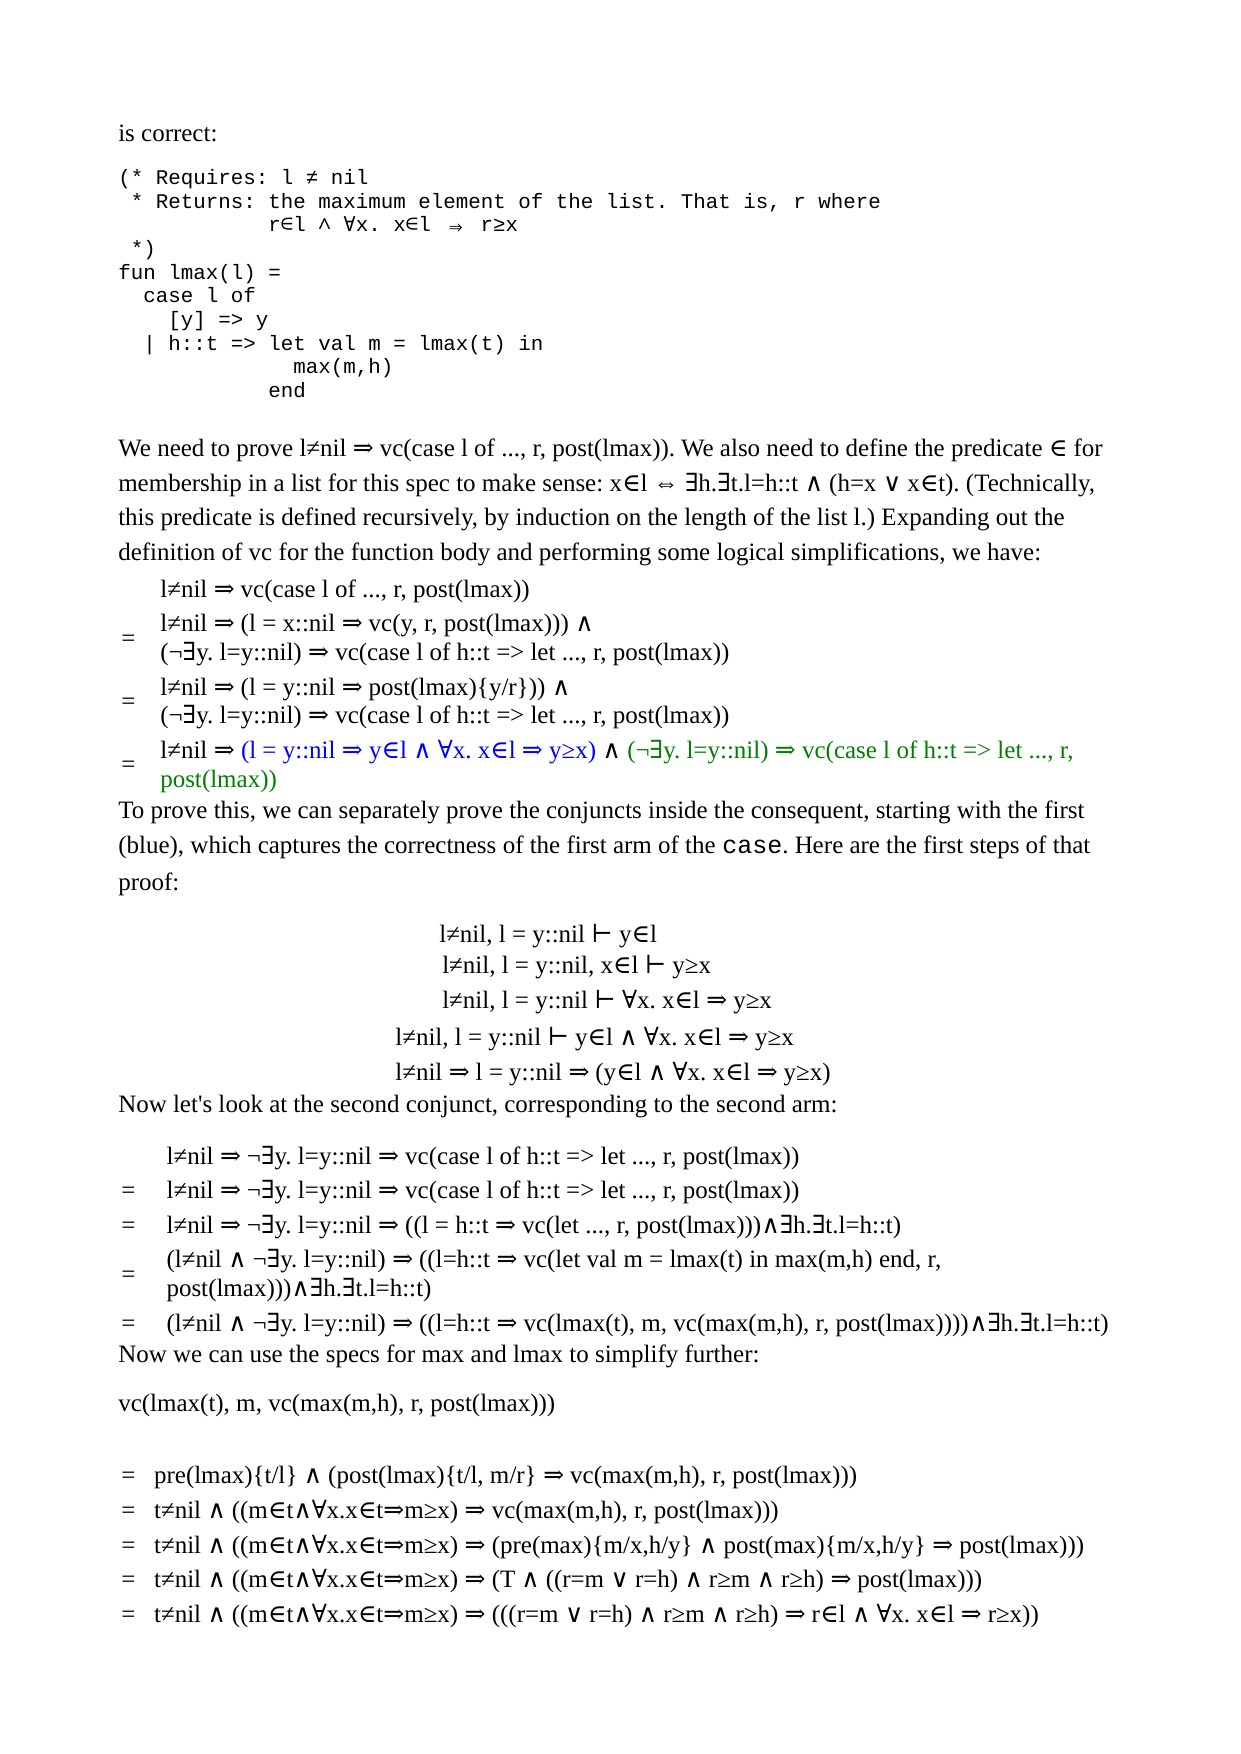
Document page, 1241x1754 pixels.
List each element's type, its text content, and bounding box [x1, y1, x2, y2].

text | h::t => let val m = lmax(t) in [118, 333, 1122, 356]
table_cell = [118, 1596, 151, 1631]
table_cell = [118, 1527, 151, 1561]
table_cell t≠nil ∧ ((m∈t∧∀x.x∈t⇒m≥x) ⇒ (pre(max){m/x,h/y} ∧ post(max){m/x,h/y} ⇒ post(lmax))) [151, 1527, 1094, 1561]
table_cell = [118, 1561, 151, 1596]
table_header l≠nil ⇒ vc(case l of ..., r, post(lmax)) [157, 571, 1122, 606]
text [y] => y [118, 309, 1122, 333]
text Now let's look at the second conjunct, corresponding to the second arm: [118, 1089, 1122, 1117]
text r∈l ∧ ∀x. x∈l ⇒ r≥x [118, 214, 1122, 238]
table_cell = [118, 1173, 163, 1207]
table_header [118, 571, 157, 606]
text vc(lmax(t), m, vc(max(m,h), r, post(lmax))) [118, 1388, 1122, 1417]
table_cell l≠nil ⇒ l = y::nil ⇒ (y∈l ∧ ∀x. x∈l ⇒ y≥x) [392, 1054, 848, 1089]
table_cell l≠nil, l = y::nil ⊢ ∀x. x∈l ⇒ y≥x [439, 982, 790, 1017]
table_header [118, 1423, 151, 1458]
table_cell t≠nil ∧ ((m∈t∧∀x.x∈t⇒m≥x) ⇒ (((r=m ∨ r=h) ∧ r≥m ∧ r≥h) ⇒ r∈l ∧ ∀x. x∈l ⇒ r≥x)) [151, 1596, 1094, 1631]
table_cell l≠nil ⇒ (l = y::nil ⇒ y∈l ∧ ∀x. x∈l ⇒ y≥x) ∧ (¬∃y. l=y::nil) ⇒ vc(case l of h::t => let ..., r, post(lmax)) [157, 732, 1122, 796]
text (* Requires: l ≠ nil [118, 167, 1122, 191]
table_header [794, 916, 804, 1019]
table_header [118, 1138, 163, 1172]
table_cell t≠nil ∧ ((m∈t∧∀x.x∈t⇒m≥x) ⇒ vc(max(m,h), r, post(lmax))) [151, 1492, 1094, 1527]
table_cell l≠nil ⇒ ¬∃y. l=y::nil ⇒ vc(case l of h::t => let ..., r, post(lmax)) [164, 1173, 1122, 1207]
table_cell t≠nil ∧ ((m∈t∧∀x.x∈t⇒m≥x) ⇒ (T ∧ ((r=m ∨ r=h) ∧ r≥m ∧ r≥h) ⇒ post(lmax))) [151, 1561, 1094, 1596]
table_cell = [118, 1207, 163, 1242]
table_header l≠nil ⇒ ¬∃y. l=y::nil ⇒ vc(case l of h::t => let ..., r, post(lmax)) [164, 1138, 1122, 1172]
table_cell (l≠nil ∧ ¬∃y. l=y::nil) ⇒ ((l=h::t ⇒ vc(lmax(t), m, vc(max(m,h), r, post(lmax))))∧∃h.∃t.l=h::t) [164, 1305, 1122, 1339]
table_cell l≠nil ⇒ ¬∃y. l=y::nil ⇒ ((l = h::t ⇒ vc(let ..., r, post(lmax)))∧∃h.∃t.l=h::t) [164, 1207, 1122, 1242]
table_cell = [118, 606, 157, 669]
text max(m,h) [118, 356, 1122, 380]
table_cell = [118, 669, 157, 732]
table_header l≠nil, l = y::nil ⊢ y∈l ∧ ∀x. x∈l ⇒ y≥x [392, 1020, 848, 1054]
text is correct: [118, 118, 1122, 147]
table_cell = [118, 1458, 151, 1492]
table_cell l≠nil ⇒ (l = x::nil ⇒ vc(y, r, post(lmax))) ∧ (¬∃y. l=y::nil) ⇒ vc(case l of h::t => let ..., r, post(lmax)) [157, 606, 1122, 669]
table_cell = [118, 732, 157, 796]
text Now we can use the specs for max and lmax to simplify further: [118, 1339, 1122, 1368]
text end [118, 380, 1122, 404]
table_cell = [118, 1492, 151, 1527]
table_cell (l≠nil ∧ ¬∃y. l=y::nil) ⇒ ((l=h::t ⇒ vc(let val m = lmax(t) in max(m,h) end, r, post(lmax)))∧∃h.∃t.l=h::t) [164, 1242, 1122, 1305]
text We need to prove l≠nil ⇒ vc(case l of ..., r, post(lmax)). We also need to define the predicate ∈ for membership in a list for this spec to make sense: x∈l ⇔ ∃h.∃t.l=h::t ∧ (h=x ∨ x∈t). (Technically, this predicate is defined recursively, by induction on the length of the list l.) Expanding out the definition of vc for the function body and performing some logical simplifications, we have: [118, 433, 1122, 565]
table_cell = [118, 1242, 163, 1305]
text * Returns: the maximum element of the list. That is, r where [118, 191, 1122, 214]
text To prove this, we can separately prove the conjuncts inside the consequent, starting with the first (blue), which captures the correctness of the first arm of the case. Here are the first steps of that proof: [118, 796, 1122, 895]
table_header l≠nil, l = y::nil ⊢ y∈l [436, 916, 794, 1019]
text *) [118, 238, 1122, 262]
table_header [151, 1423, 1094, 1458]
table_cell pre(lmax){t/l} ∧ (post(lmax){t/l, m/r} ⇒ vc(max(m,h), r, post(lmax))) [151, 1458, 1094, 1492]
text case l of [118, 285, 1122, 309]
text fun lmax(l) = [118, 262, 1122, 285]
table_header l≠nil, l = y::nil, x∈l ⊢ y≥x [439, 948, 790, 982]
table_cell = [118, 1305, 163, 1339]
table_cell l≠nil ⇒ (l = y::nil ⇒ post(lmax){y/r})) ∧ (¬∃y. l=y::nil) ⇒ vc(case l of h::t => let ..., r, post(lmax)) [157, 669, 1122, 732]
